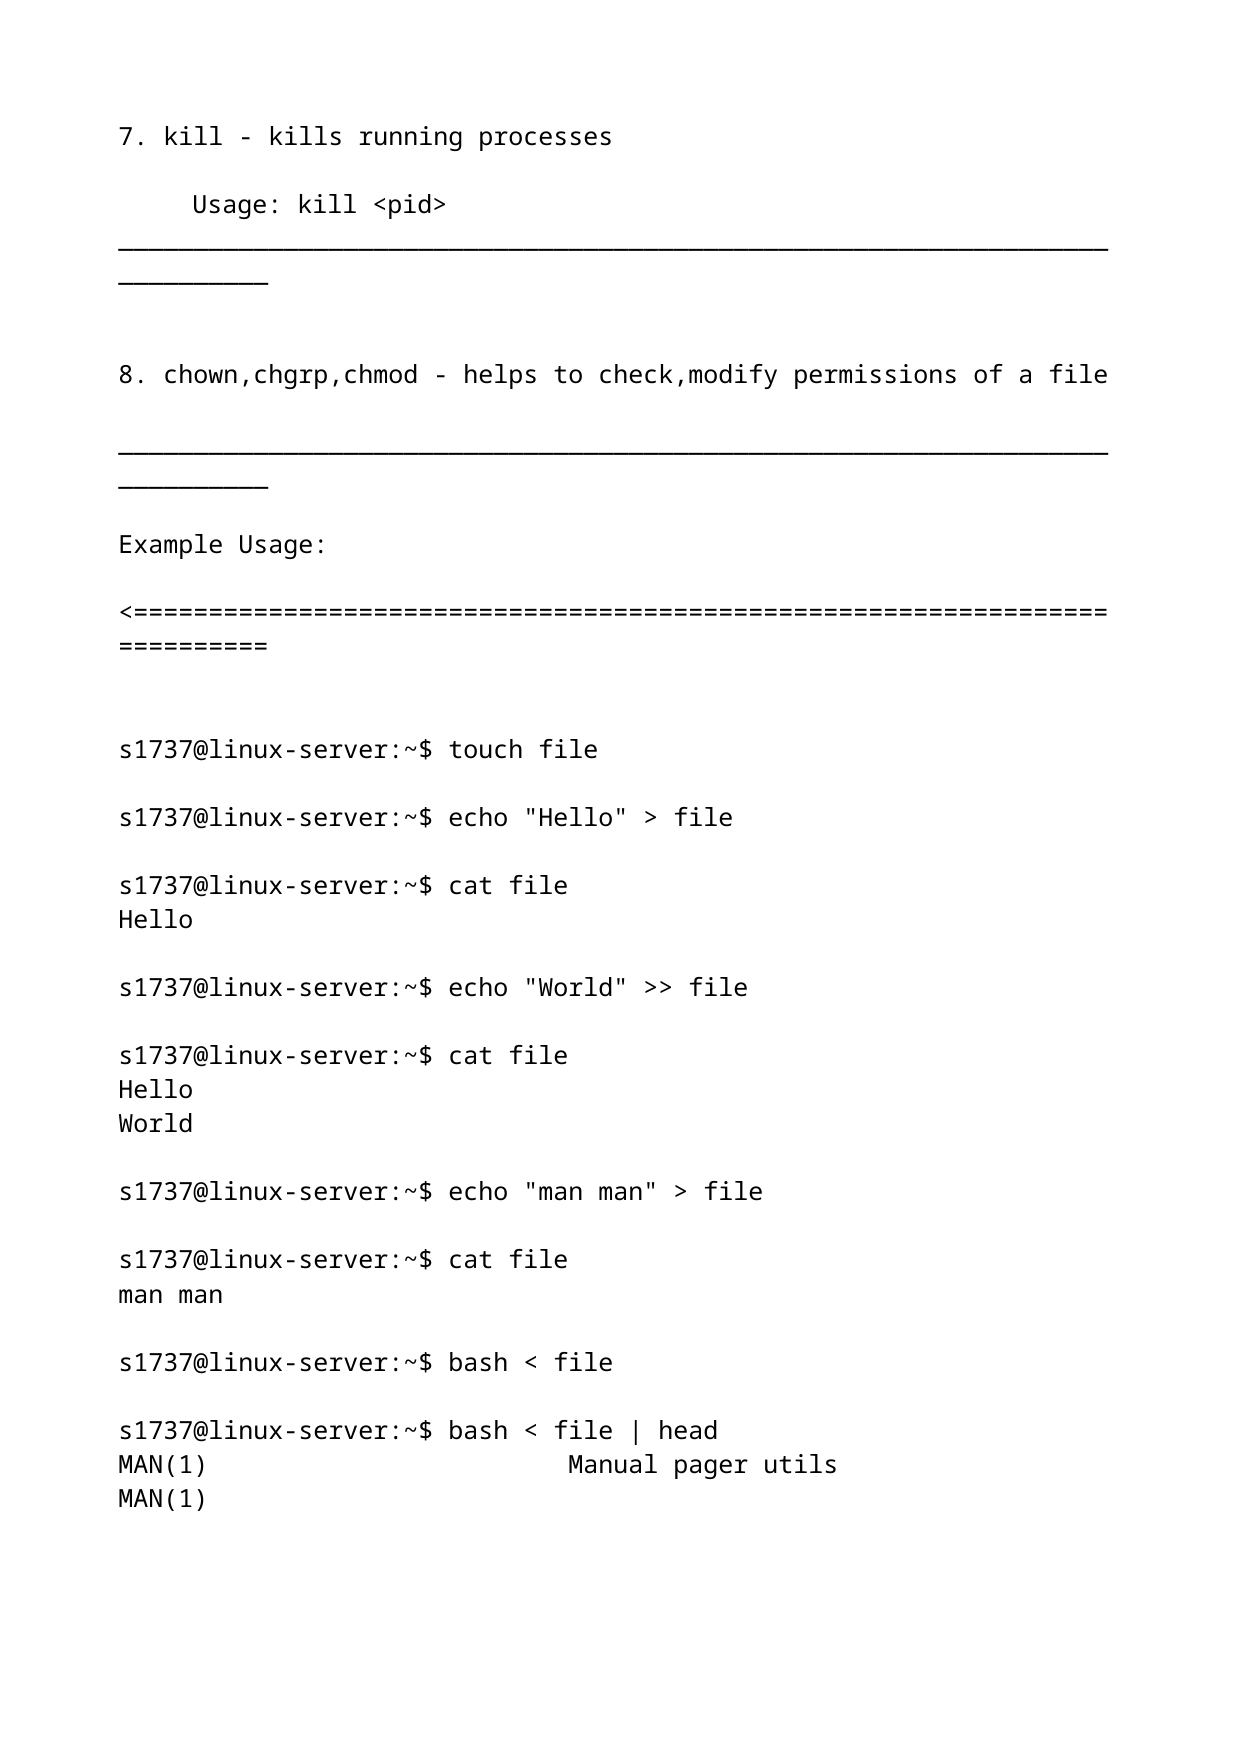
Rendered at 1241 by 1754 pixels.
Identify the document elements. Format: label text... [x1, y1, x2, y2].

text <=========================================================================== [118, 595, 1122, 663]
text 7. kill - kills running processes [118, 118, 1122, 152]
text World [118, 1106, 1122, 1140]
text s1737@linux-server:~$ cat file [118, 1038, 1122, 1072]
text ____________________________________________________________________________ [118, 220, 1122, 288]
text man man [118, 1276, 1122, 1310]
text s1737@linux-server:~$ echo "man man" > file [118, 1174, 1122, 1208]
text s1737@linux-server:~$ echo "Hello" > file [118, 799, 1122, 833]
text MAN(1) Manual pager utils MAN(1) [118, 1447, 1122, 1515]
text s1737@linux-server:~$ touch file [118, 731, 1122, 765]
text Hello [118, 1072, 1122, 1106]
text Hello [118, 902, 1122, 936]
text s1737@linux-server:~$ echo "World" >> file [118, 970, 1122, 1004]
text s1737@linux-server:~$ cat file [118, 1242, 1122, 1276]
text s1737@linux-server:~$ bash < file | head [118, 1412, 1122, 1447]
text Usage: kill <pid> [118, 186, 1122, 220]
text Example Usage: [118, 527, 1122, 561]
text 8. chown,chgrp,chmod - helps to check,modify permissions of a file [118, 357, 1122, 391]
text ____________________________________________________________________________ [118, 425, 1122, 493]
text s1737@linux-server:~$ bash < file [118, 1344, 1122, 1378]
text s1737@linux-server:~$ cat file [118, 867, 1122, 902]
